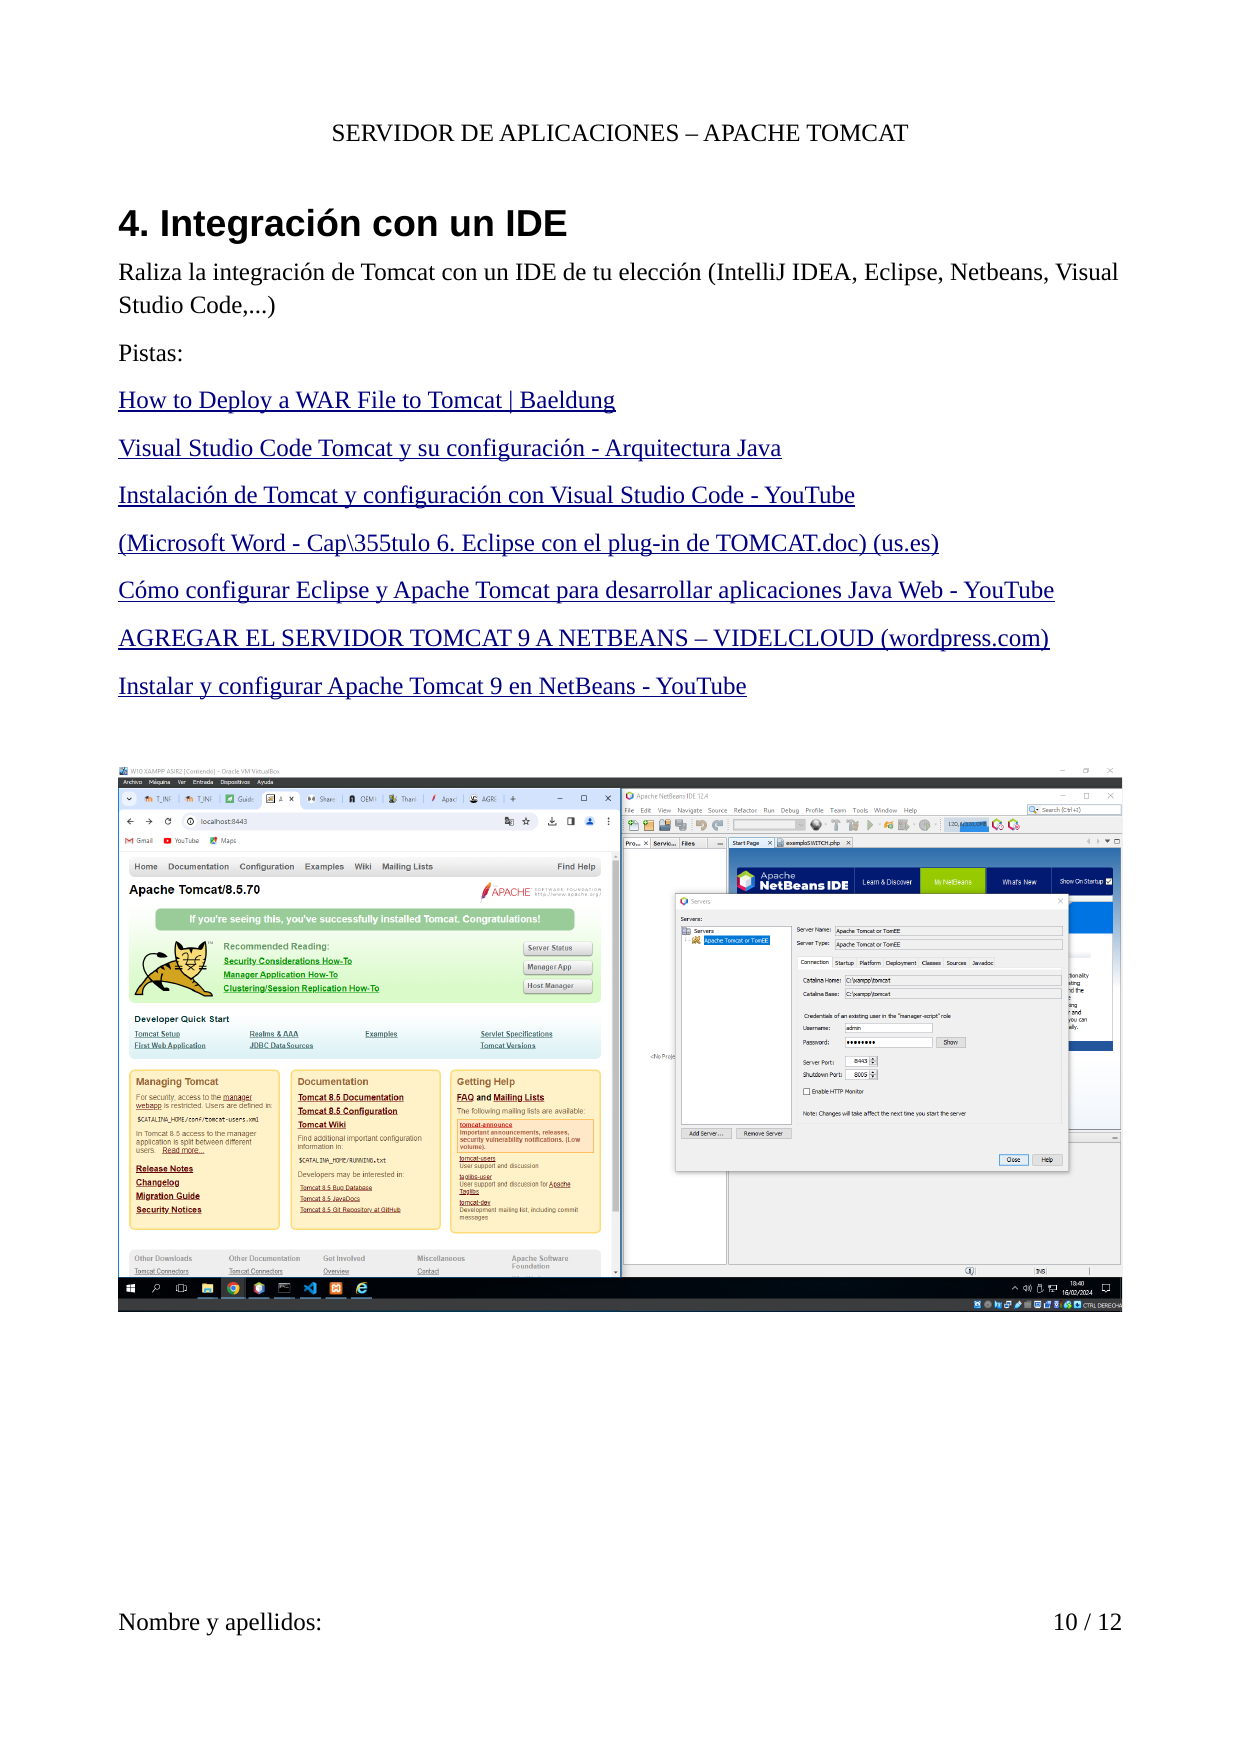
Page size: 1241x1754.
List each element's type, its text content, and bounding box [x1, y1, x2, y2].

text Cómo configurar Eclipse y Apache Tomcat para desarrollar aplicaciones Java Web - YouTube [118, 576, 1122, 604]
text (Microsoft Word - Cap\355tulo 6. Eclipse con el plug-in de TOMCAT.doc) (us.es) [118, 528, 1122, 557]
text Instalar y configurar Apache Tomcat 9 en NetBeans - YouTube [118, 671, 1122, 699]
text Pistas: [118, 338, 1122, 366]
text How to Deploy a WAR File to Tomcat | Baeldung [118, 385, 1122, 414]
picture [118, 766, 1123, 1312]
text Raliza la integración de Tomcat con un IDE de tu elección (IntelliJ IDEA, Eclipse, Netbeans, Visual Studio Code,...) [118, 257, 1122, 319]
text AGREGAR EL SERVIDOR TOMCAT 9 A NETBEANS – VIDELCLOUD (wordpress.com) [118, 623, 1122, 652]
text Visual Studio Code Tomcat y su configuración - Arquitectura Java [118, 433, 1122, 462]
text Instalación de Tomcat y configuración con Visual Studio Code - YouTube [118, 480, 1122, 509]
subtitle 4. Integración con un IDE [118, 201, 1122, 244]
